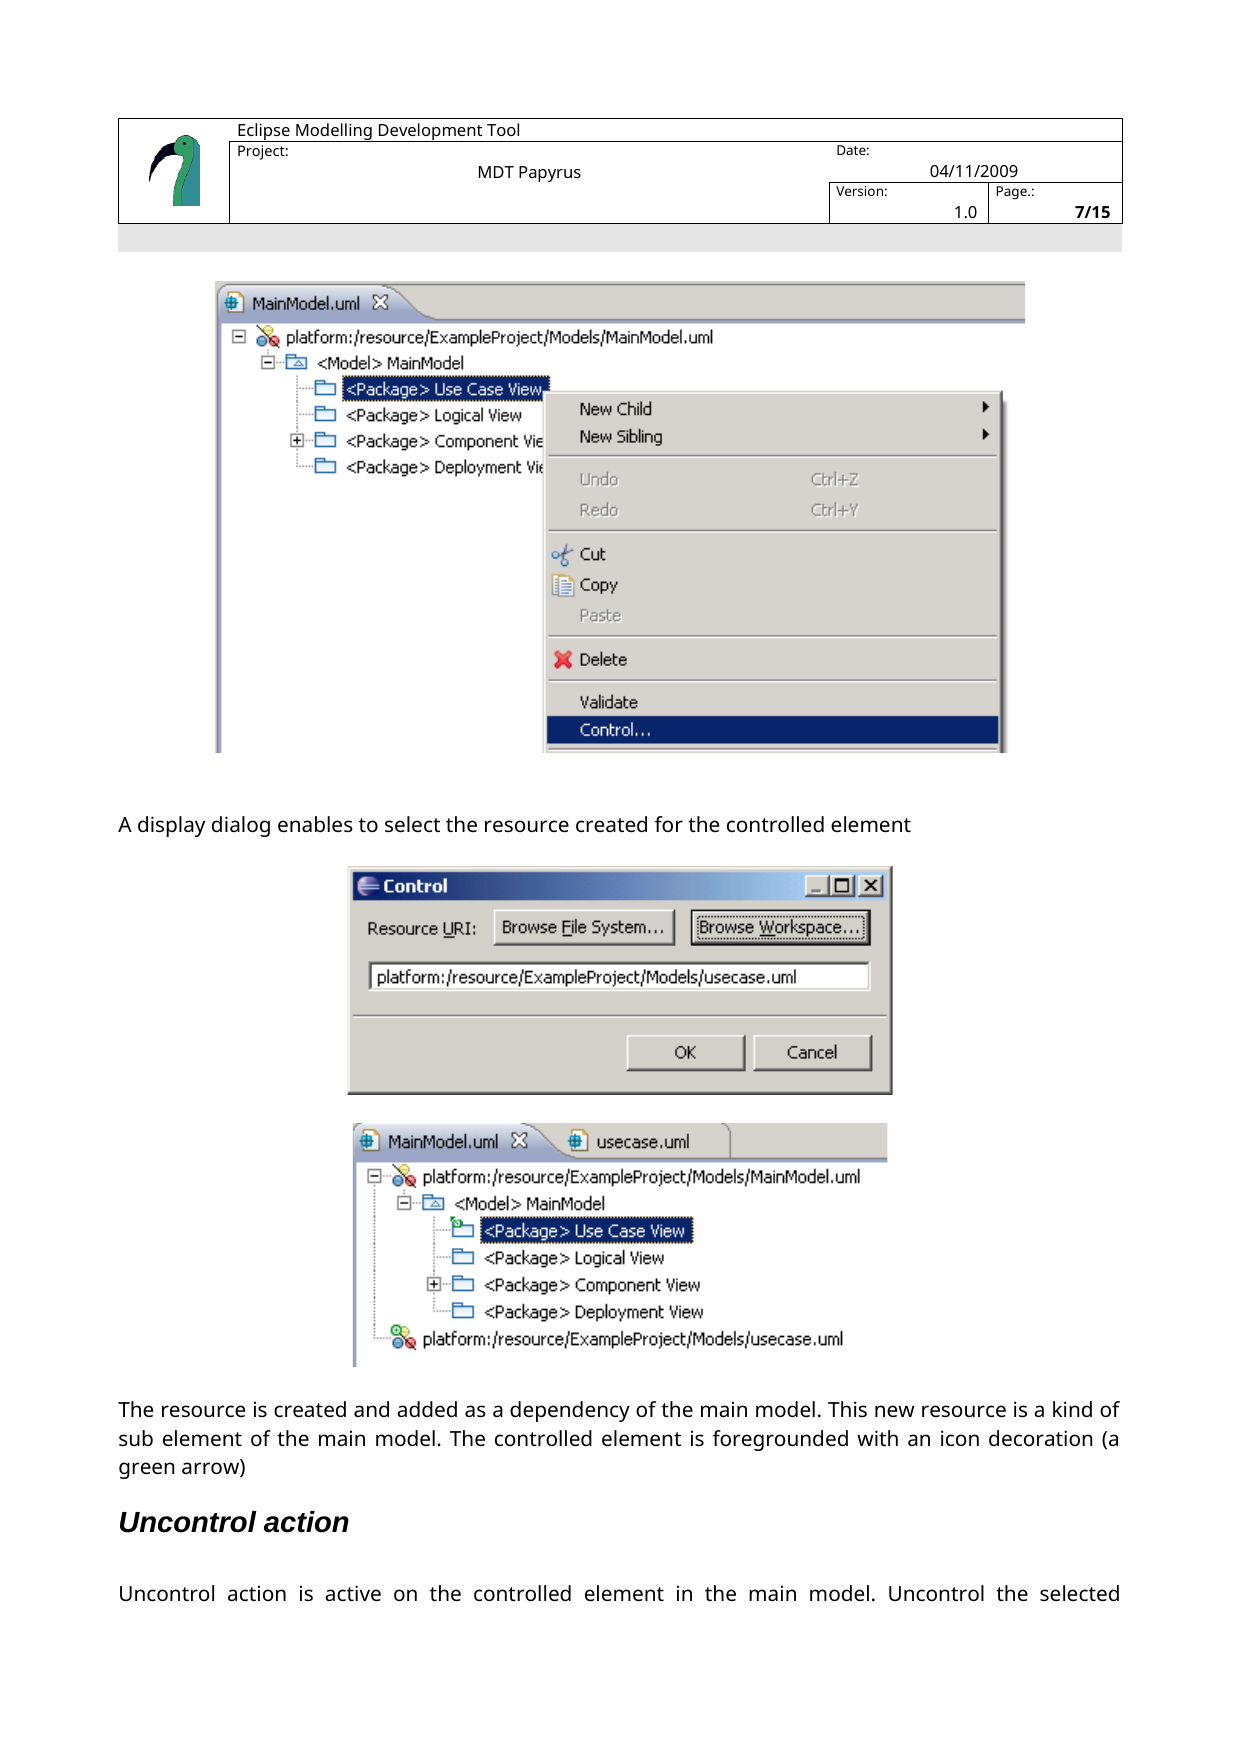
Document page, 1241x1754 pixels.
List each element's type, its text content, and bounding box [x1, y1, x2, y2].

text Uncontrol action is active on the controlled element in the main model. Uncontrol the selected [118, 1579, 1122, 1608]
picture [347, 866, 893, 1095]
text The resource is created and added as a dependency of the main model. This new resource is a kind of sub element of the main model. The controlled element is foregrounded with an icon decoration (a green arrow) [118, 1395, 1122, 1481]
subtitle Uncontrol action [118, 1506, 1122, 1538]
text A display dialog enables to select the resource created for the controlled element [118, 810, 1122, 838]
picture [147, 133, 201, 209]
